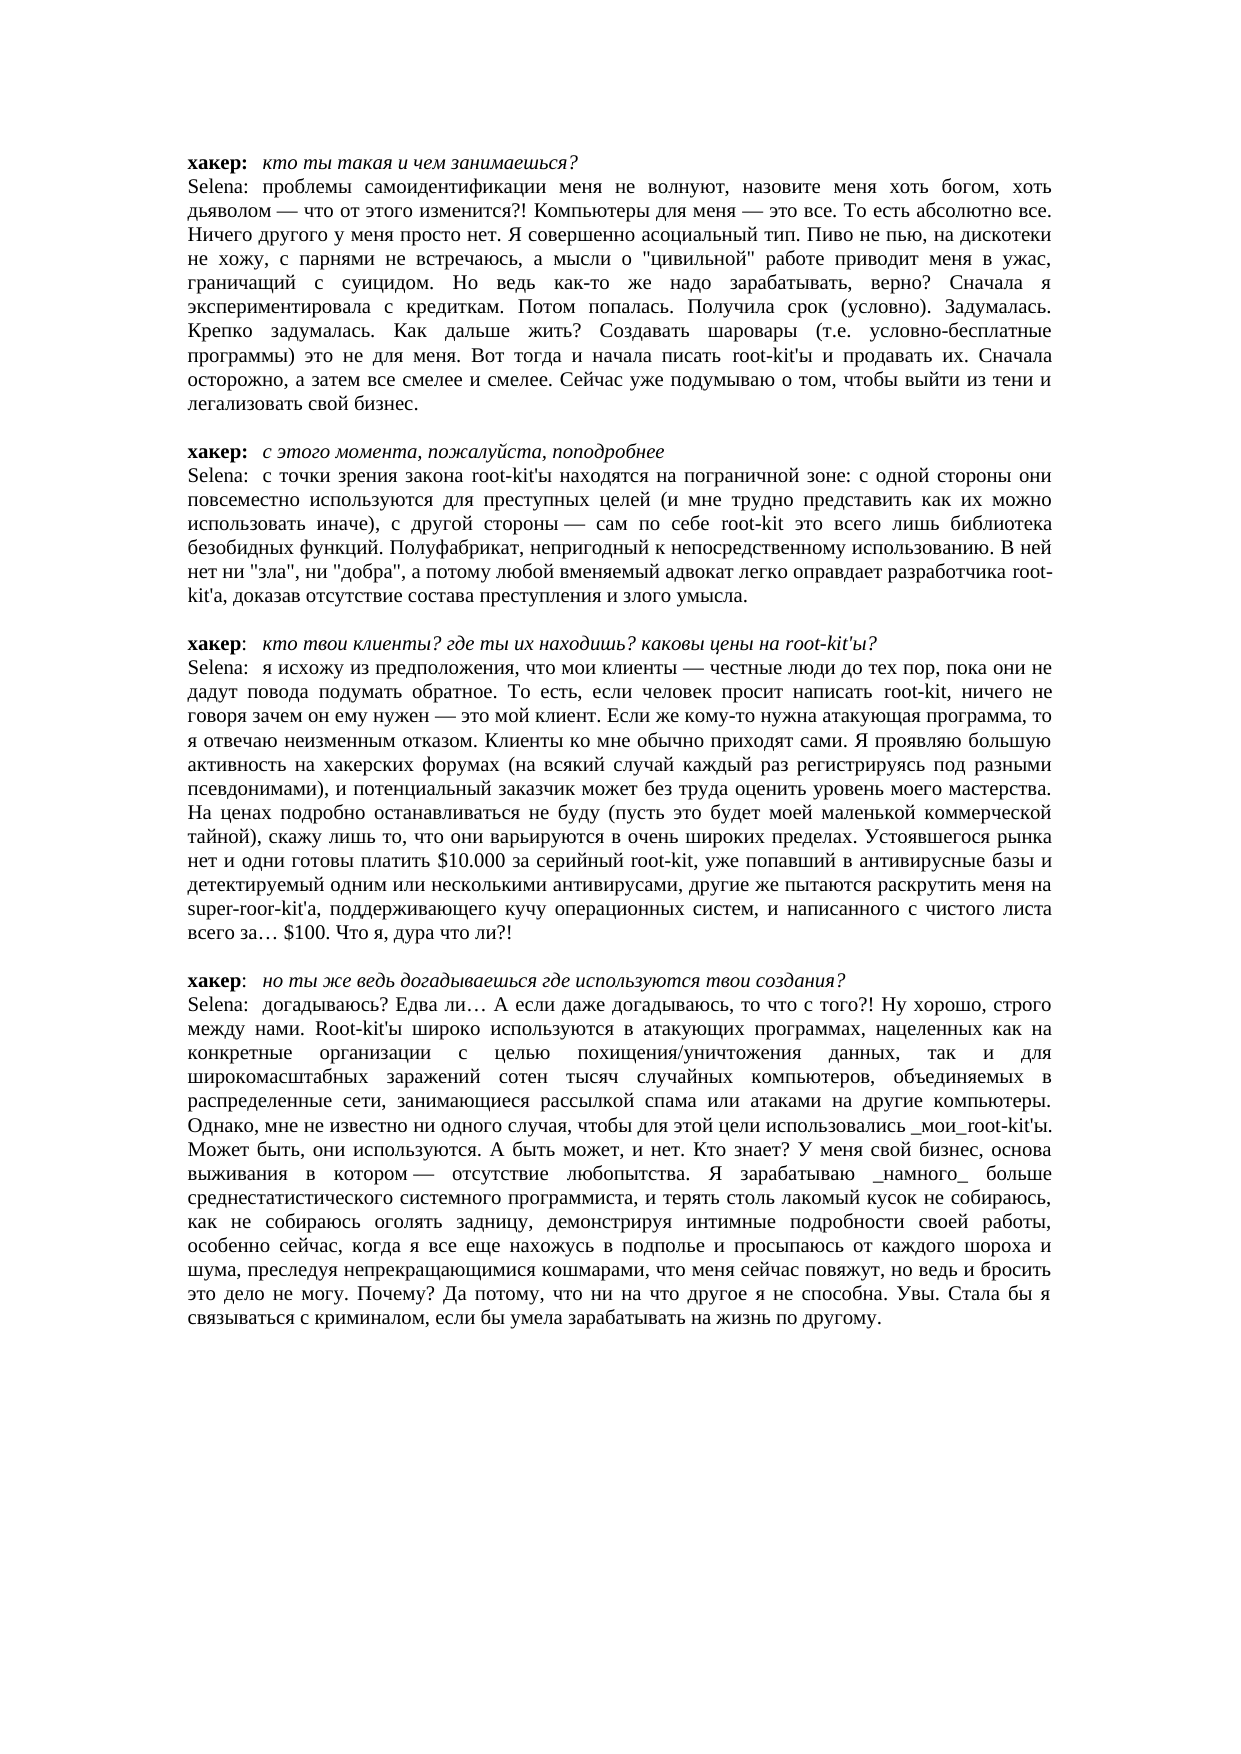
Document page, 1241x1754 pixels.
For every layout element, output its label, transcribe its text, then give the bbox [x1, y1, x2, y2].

text хакер: кто ты такая и чем занимаешься? [187, 150, 1053, 174]
text хакер: кто твои клиенты? где ты их находишь? каковы цены на root-kit'ы? [187, 631, 1053, 655]
text Selena: догадываюсь? Едва ли… А если даже догадываюсь, то что с того?! Ну хорошо, строго между нами. Root-kit'ы широко используются в атакующих программах, нацеленных как на конкретные организации с целью похищения/уничтожения данных, так и для широкомасштабных заражений сотен тысяч случайных компьютеров, объединяемых в распределенные сети, занимающиеся рассылкой спама или атаками на другие компьютеры. Однако, мне не известно ни одного случая, чтобы для этой цели использовались _мои_root-kit'ы. Может быть, они используются. А быть может, и нет. Кто знает? У меня свой бизнес, основа выживания в котором — отсутствие любопытства. Я зарабатываю _намного_ больше среднестатистического системного программиста, и терять столь лакомый кусок не собираюсь, как не собираюсь оголять задницу, демонстрируя интимные подробности своей работы, особенно сейчас, когда я все еще нахожусь в подполье и просыпаюсь от каждого шороха и шума, преследуя непрекращающимися кошмарами, что меня сейчас повяжут, но ведь и бросить это дело не могу. Почему? Да потому, что ни на что другое я не способна. Увы. Стала бы я связываться с криминалом, если бы умела зарабатывать на жизнь по другому. [187, 992, 1053, 1329]
text Selena: с точки зрения закона root-kit'ы находятся на пограничной зоне: с одной стороны они повсеместно используются для преступных целей (и мне трудно представить как их можно использовать иначе), с другой стороны — сам по себе root-kit это всего лишь библиотека безобидных функций. Полуфабрикат, непригодный к непосредственному использованию. В ней нет ни "зла", ни "добра", а потому любой вменяемый адвокат легко оправдает разработчика root-kit'а, доказав отсутствие состава преступления и злого умысла. [187, 463, 1053, 607]
text Selena: я исхожу из предположения, что мои клиенты — честные люди до тех пор, пока они не дадут повода подумать обратное. То есть, если человек просит написать root-kit, ничего не говоря зачем он ему нужен — это мой клиент. Если же кому-то нужна атакующая программа, то я отвечаю неизменным отказом. Клиенты ко мне обычно приходят сами. Я проявляю большую активность на хакерских форумах (на всякий случай каждый раз регистрируясь под разными псевдонимами), и потенциальный заказчик может без труда оценить уровень моего мастерства. На ценах подробно останавливаться не буду (пусть это будет моей маленькой коммерческой тайной), скажу лишь то, что они варьируются в очень широких пределах. Устоявшегося рынка нет и одни готовы платить $10.000 за серийный root-kit, уже попавший в антивирусные базы и детектируемый одним или несколькими антивирусами, другие же пытаются раскрутить меня на super-roor-kit'а, поддерживающего кучу операционных систем, и написанного с чистого листа всего за… $100. Что я, дура что ли?! [187, 655, 1053, 944]
text Selena: проблемы самоидентификации меня не волнуют, назовите меня хоть богом, хоть дьяволом — что от этого изменится?! Компьютеры для меня — это все. То есть абсолютно все. Ничего другого у меня просто нет. Я совершенно асоциальный тип. Пиво не пью, на дискотеки не хожу, с парнями не встречаюсь, а мысли о "цивильной" работе приводит меня в ужас, граничащий с суицидом. Но ведь как-то же надо зарабатывать, верно? Сначала я экспериментировала с кредиткам. Потом попалась. Получила срок (условно). Задумалась. Крепко задумалась. Как дальше жить? Создавать шаровары (т.е. условно-бесплатные программы) это не для меня. Вот тогда и начала писать root-kit'ы и продавать их. Сначала осторожно, а затем все смелее и смелее. Сейчас уже подумываю о том, чтобы выйти из тени и легализовать свой бизнес. [187, 174, 1053, 415]
text хакер: но ты же ведь догадываешься где используются твои создания? [187, 968, 1053, 992]
text хакер: с этого момента, пожалуйста, поподробнее [187, 439, 1053, 463]
